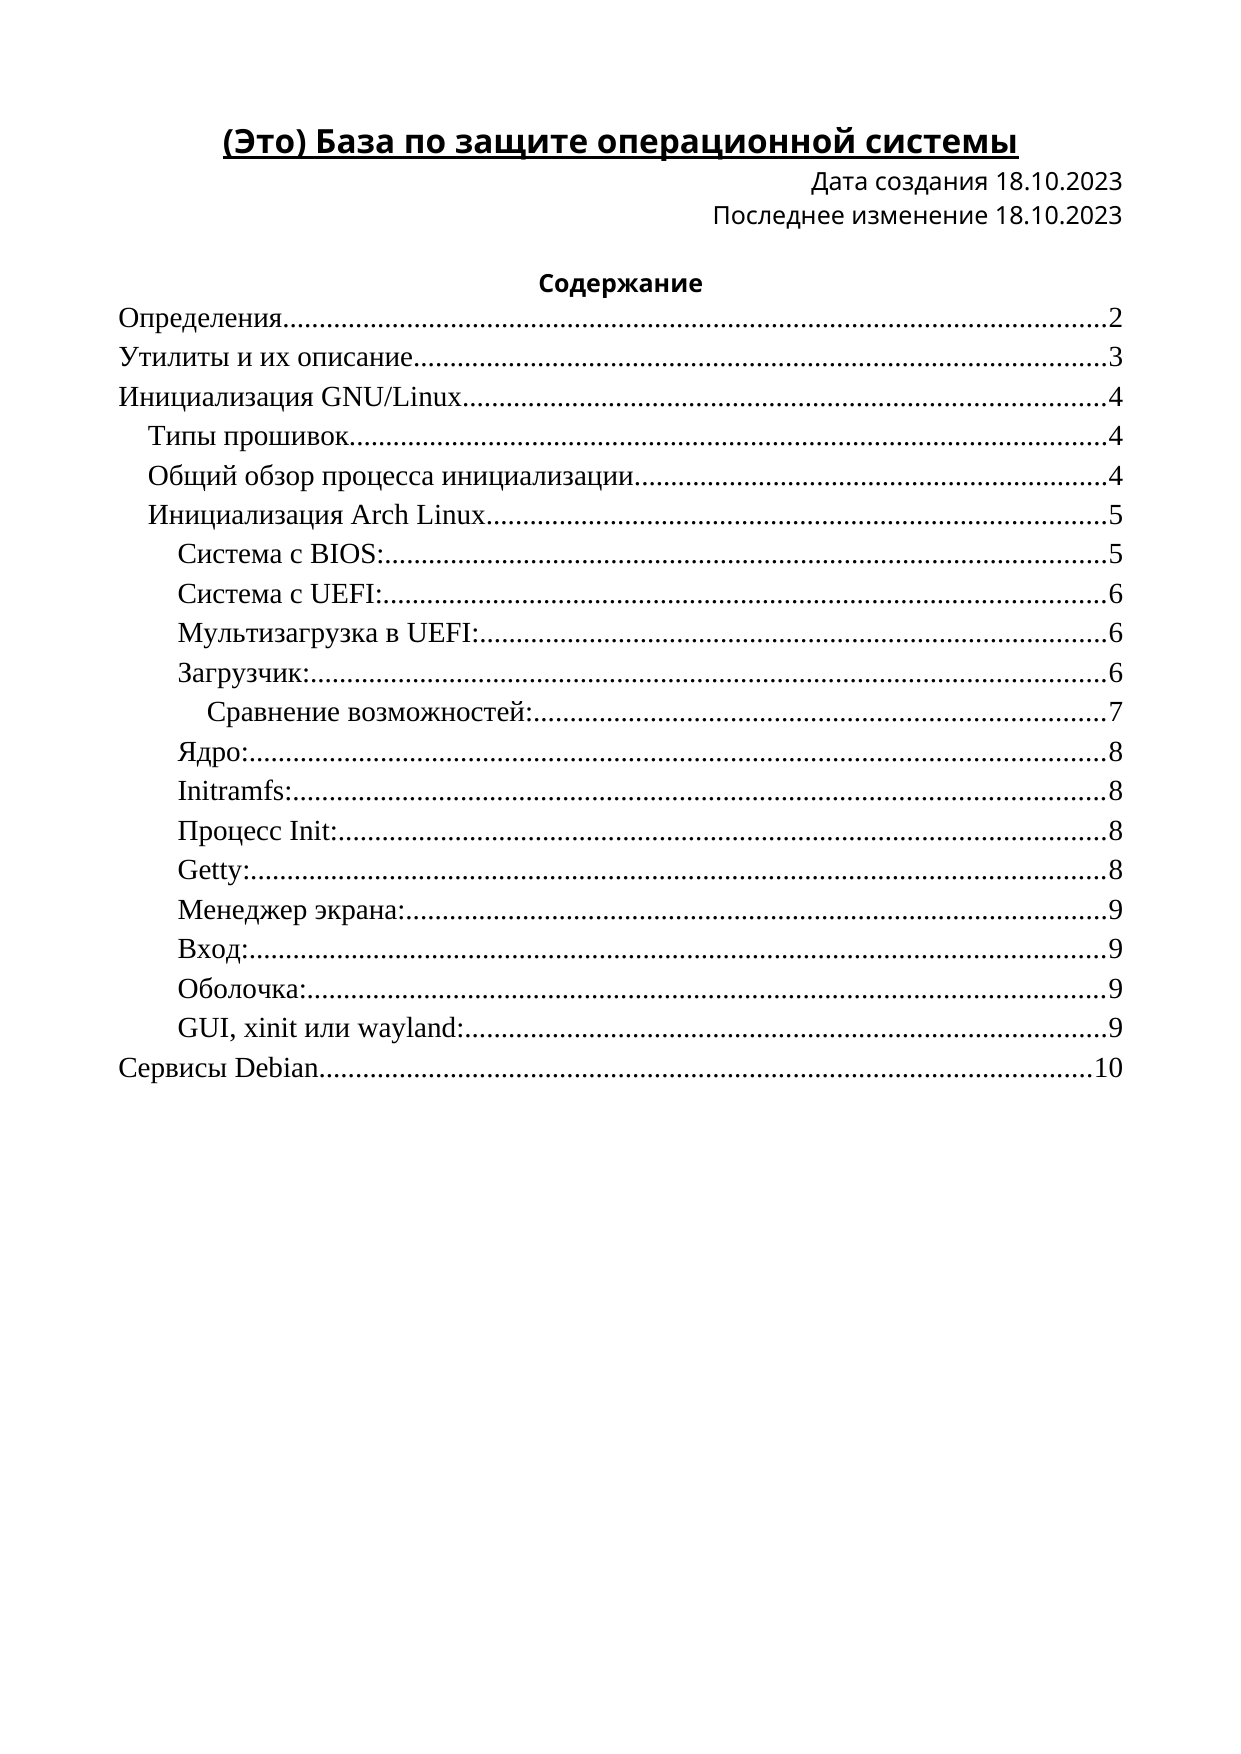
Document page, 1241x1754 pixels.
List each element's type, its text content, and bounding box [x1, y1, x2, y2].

text (Это) База по защите операционной системы [118, 118, 1123, 163]
text Cравнение возможностей: 7 [207, 694, 1123, 728]
text Getty: 8 [177, 852, 1123, 886]
text Инициализация Arch Linux 5 [148, 497, 1123, 531]
text Менеджер экрана: 9 [177, 892, 1123, 926]
text Система с UEFI: 6 [177, 576, 1123, 610]
text Ядро: 8 [177, 734, 1123, 768]
text Оболочка: 9 [177, 971, 1123, 1004]
text Дата создания 18.10.2023 [118, 163, 1123, 198]
text Сервисы Debian 10 [118, 1050, 1123, 1083]
text Процесс Init: 8 [177, 813, 1123, 847]
text Мультизагрузка в UEFI: 6 [177, 616, 1123, 649]
text Содержание [118, 266, 1123, 300]
text Initramfs: 8 [177, 773, 1123, 807]
text Определения 2 [118, 300, 1123, 333]
text GUI, xinit или wayland: 9 [177, 1010, 1123, 1044]
text Система с BIOS: 5 [177, 537, 1123, 570]
text Утилиты и их описание 3 [118, 339, 1123, 373]
text Последнее изменение 18.10.2023 [118, 198, 1123, 232]
text Общий обзор процесса инициализации 4 [148, 458, 1123, 491]
text Вход: 9 [177, 931, 1123, 965]
text Типы прошивок 4 [148, 418, 1123, 452]
text Инициализация GNU/Linux 4 [118, 379, 1123, 412]
text Загрузчик: 6 [177, 655, 1123, 689]
